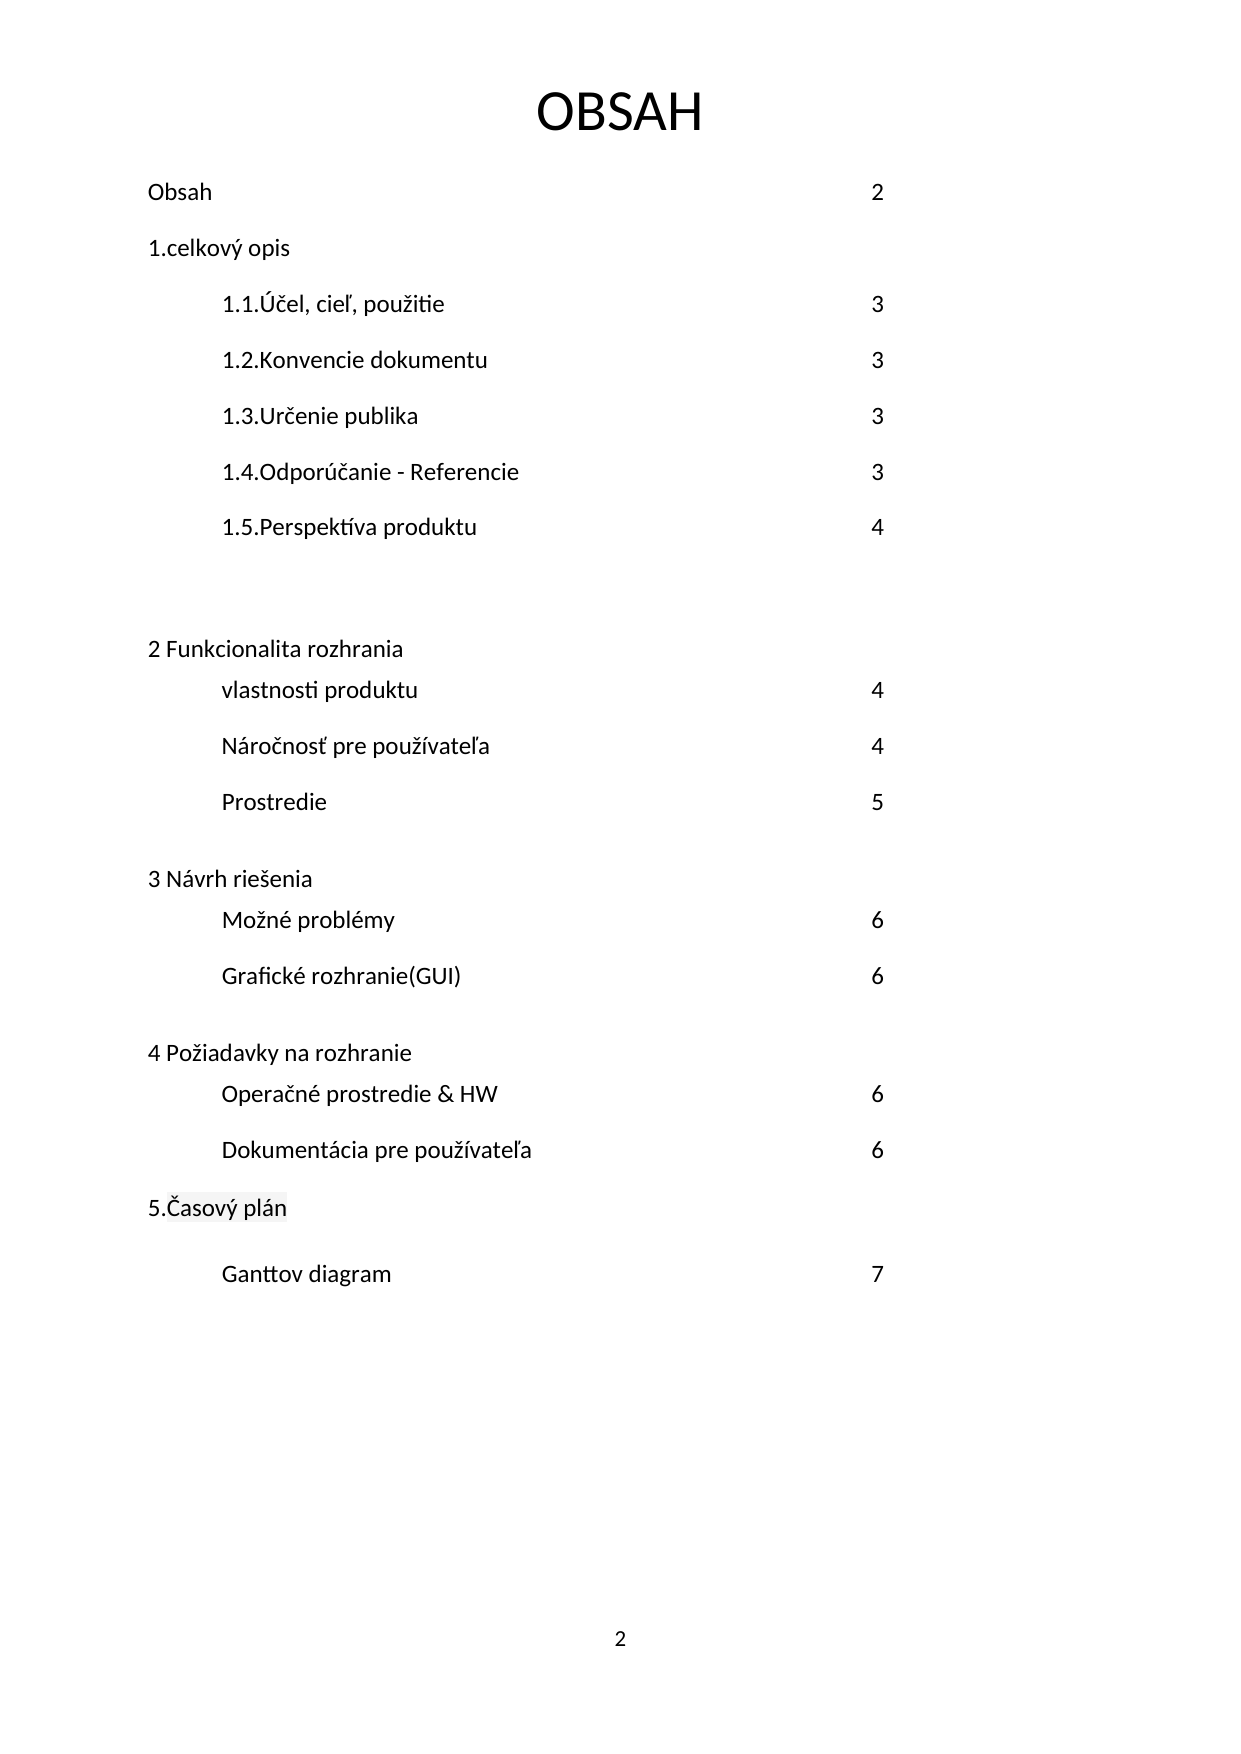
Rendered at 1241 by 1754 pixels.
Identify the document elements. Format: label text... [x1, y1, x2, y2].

text Grafické rozhranie(GUI) 6 [222, 960, 1092, 991]
text Náročnosť pre používateľa 4 [148, 730, 1092, 761]
text Operačné prostredie & HW 6 [148, 1078, 1092, 1108]
text OBSAH [148, 74, 1092, 145]
text vlastnosti produktu 4 [148, 674, 1092, 705]
text 1.4.Odporúčanie - Referencie 3 [222, 456, 1092, 486]
text Prostredie 5 [222, 786, 1092, 817]
text 1.1.Účel, cieľ, použitie 3 [222, 288, 1092, 319]
text 1.5.Perspektíva produktu 4 [148, 512, 1092, 542]
text 1.2.Konvencie dokumentu 3 [222, 344, 1092, 374]
text 1.celkový opis [148, 232, 1092, 263]
text 4 Požiadavky na rozhranie [148, 1037, 1092, 1067]
text 2 Funkcionalita rozhrania [148, 634, 1092, 664]
text Obsah 2 [148, 177, 1092, 207]
text Ganttov diagram 7 [222, 1258, 1092, 1289]
text 1.3.Určenie publika 3 [222, 400, 1092, 430]
text 5.Časový plán [148, 1192, 1092, 1222]
text Dokumentácia pre používateľa 6 [222, 1134, 1092, 1164]
text 3 Návrh riešenia [148, 863, 1092, 894]
text Možné problémy 6 [222, 904, 1092, 935]
